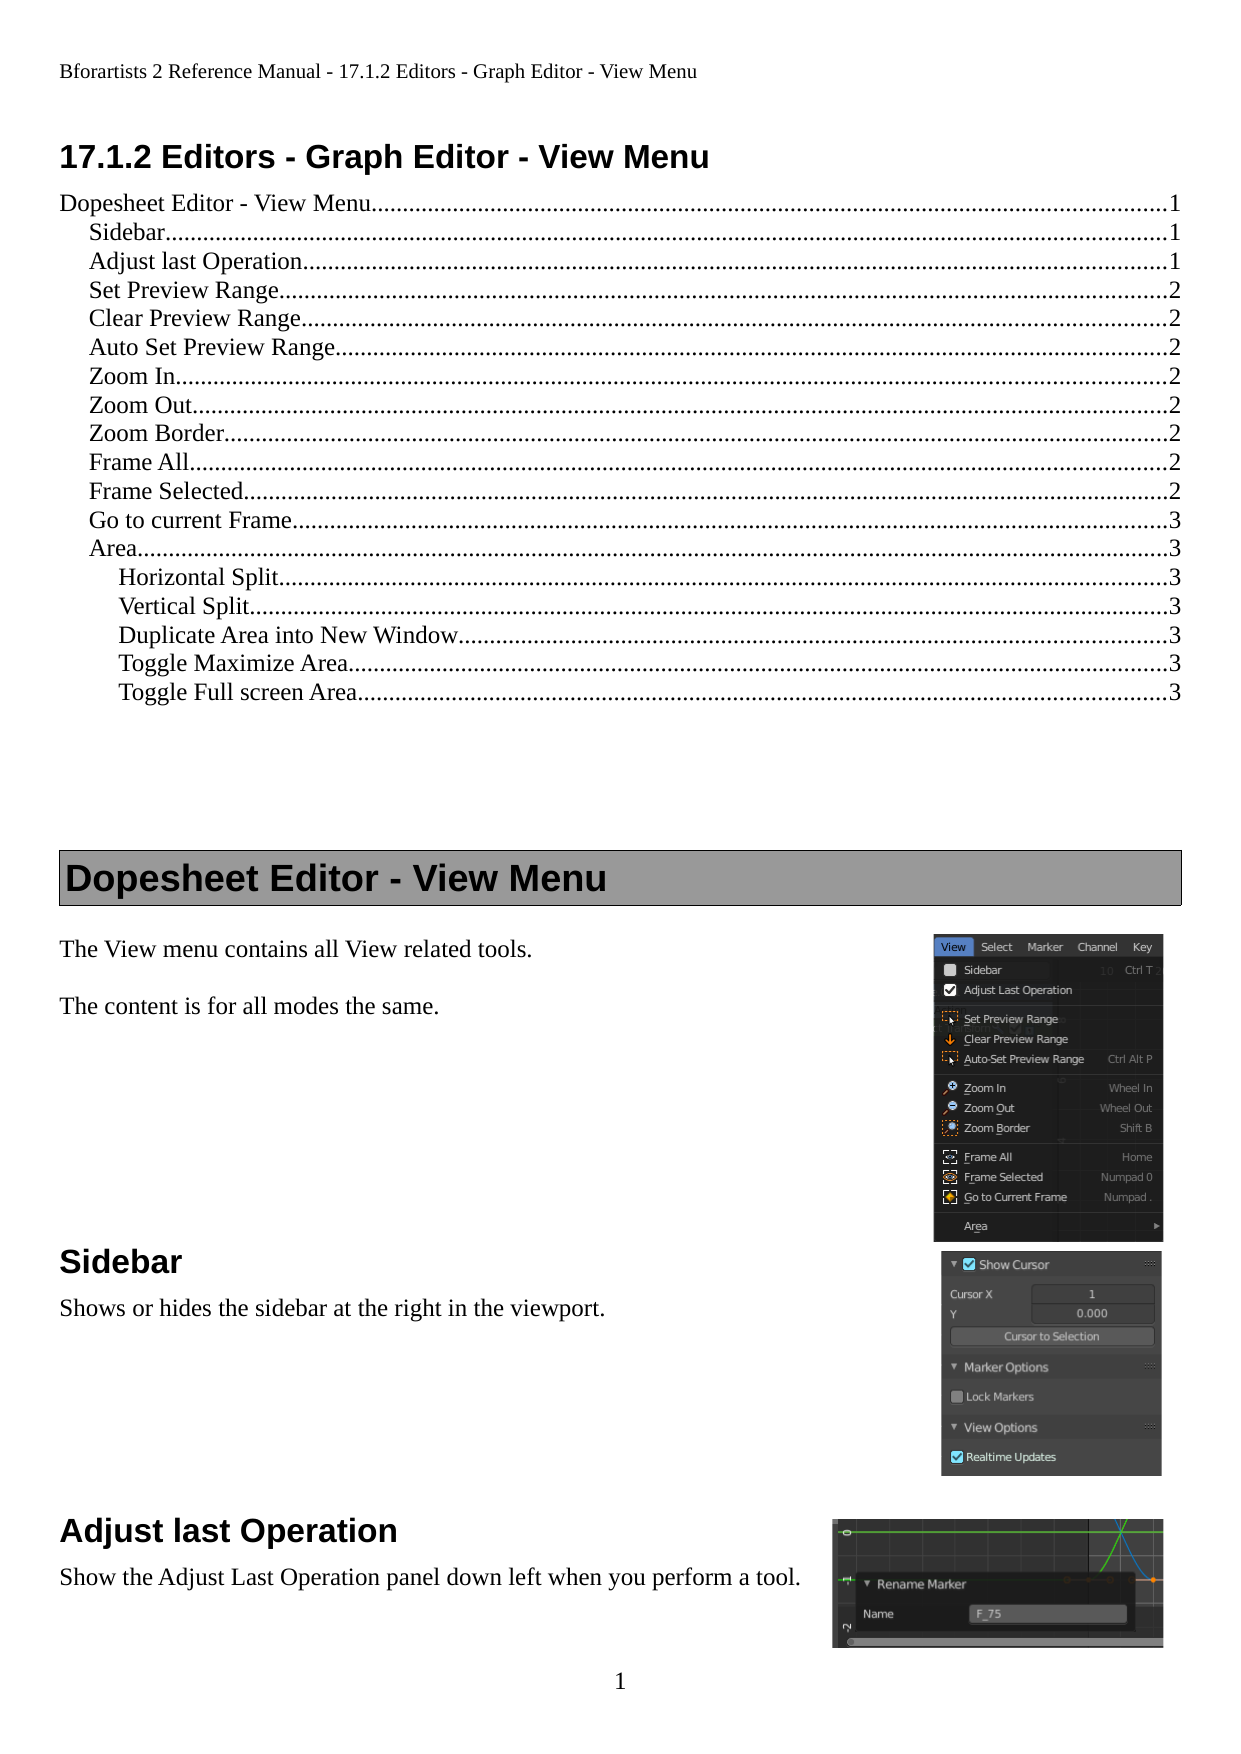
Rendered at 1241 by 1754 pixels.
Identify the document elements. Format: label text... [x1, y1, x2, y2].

table_header Dopesheet Editor - View Menu [60, 851, 1181, 905]
text Show the Adjust Last Operation panel down left when you perform a tool. [59, 1562, 832, 1590]
subtitle Adjust last Operation [59, 1510, 1181, 1549]
text Vertical Split 3 [118, 591, 1181, 620]
picture [933, 934, 1164, 1242]
text Set Preview Range 2 [88, 275, 1181, 303]
text Dopesheet Editor - View Menu 1 [59, 188, 1181, 217]
text Clear Preview Range 2 [88, 303, 1181, 332]
text Toggle Maximize Area 3 [118, 648, 1181, 677]
text The View menu contains all View related tools. [59, 934, 933, 963]
text Adjust last Operation 1 [88, 246, 1181, 275]
text Sidebar 1 [88, 217, 1181, 246]
subtitle 17.1.2 Editors - Graph Editor - View Menu [59, 138, 1181, 176]
text Area 3 [88, 533, 1181, 562]
text Frame Selected 2 [88, 476, 1181, 505]
text Frame All 2 [88, 447, 1181, 476]
text Zoom Out 2 [88, 390, 1181, 418]
text Zoom In 2 [88, 361, 1181, 390]
text Auto Set Preview Range 2 [88, 332, 1181, 361]
picture [941, 1251, 1162, 1476]
text Zoom Border 2 [88, 418, 1181, 447]
text Go to current Frame 3 [88, 505, 1181, 533]
text The content is for all modes the same. [59, 991, 933, 1020]
text Shows or hides the sidebar at the right in the viewport. [59, 1293, 941, 1322]
text Duplicate Area into New Window 3 [118, 620, 1181, 648]
subtitle Sidebar [59, 1242, 1181, 1281]
text Horizontal Split 3 [118, 562, 1181, 591]
text Toggle Full screen Area 3 [118, 677, 1181, 706]
picture [832, 1519, 1164, 1648]
